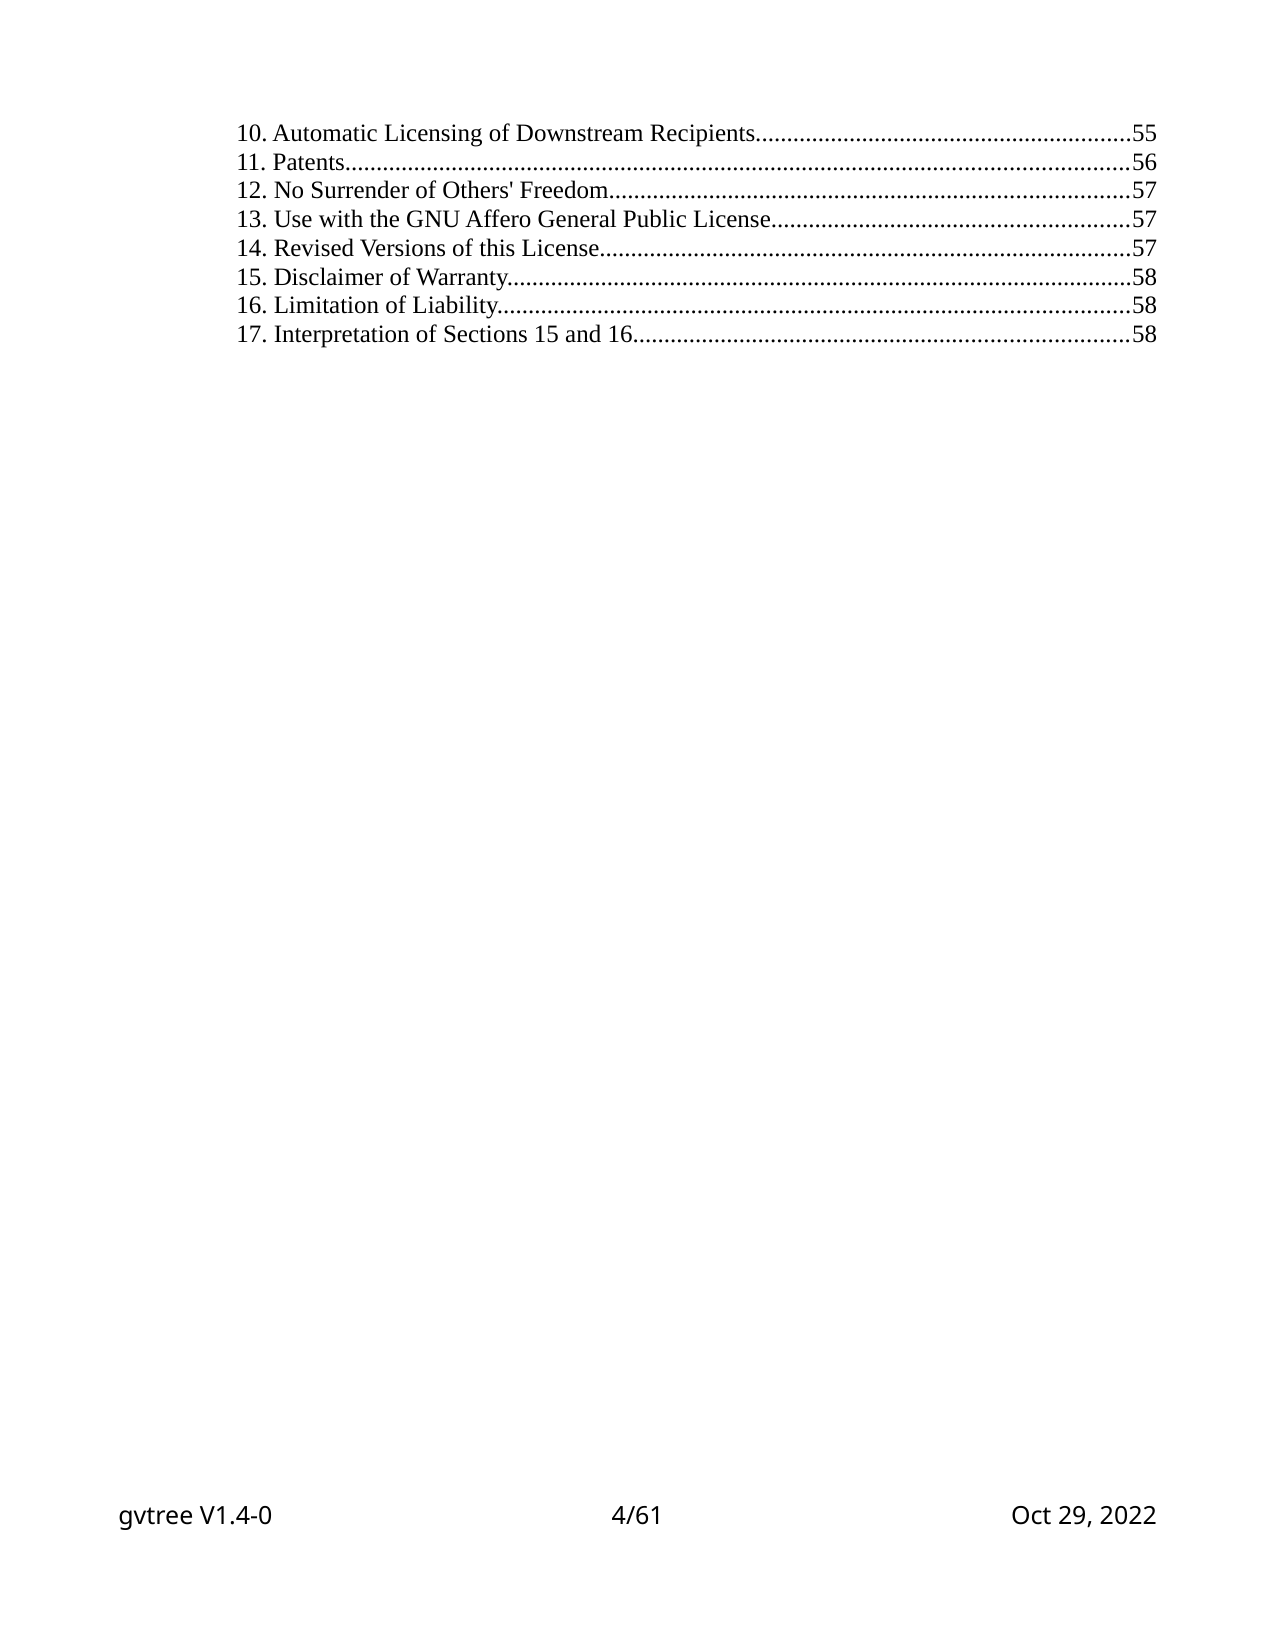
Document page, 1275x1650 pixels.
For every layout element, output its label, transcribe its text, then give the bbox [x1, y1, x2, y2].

text 13. Use with the GNU Affero General Public License. 57 [236, 204, 1157, 233]
text 10. Automatic Licensing of Downstream Recipients. 55 [236, 118, 1157, 147]
text 16. Limitation of Liability. 58 [236, 291, 1157, 319]
text 15. Disclaimer of Warranty. 58 [236, 262, 1157, 291]
text 11. Patents. 56 [236, 147, 1157, 176]
text 17. Interpretation of Sections 15 and 16. 58 [236, 319, 1157, 348]
text 12. No Surrender of Others' Freedom. 57 [236, 176, 1157, 204]
text 14. Revised Versions of this License. 57 [236, 233, 1157, 262]
